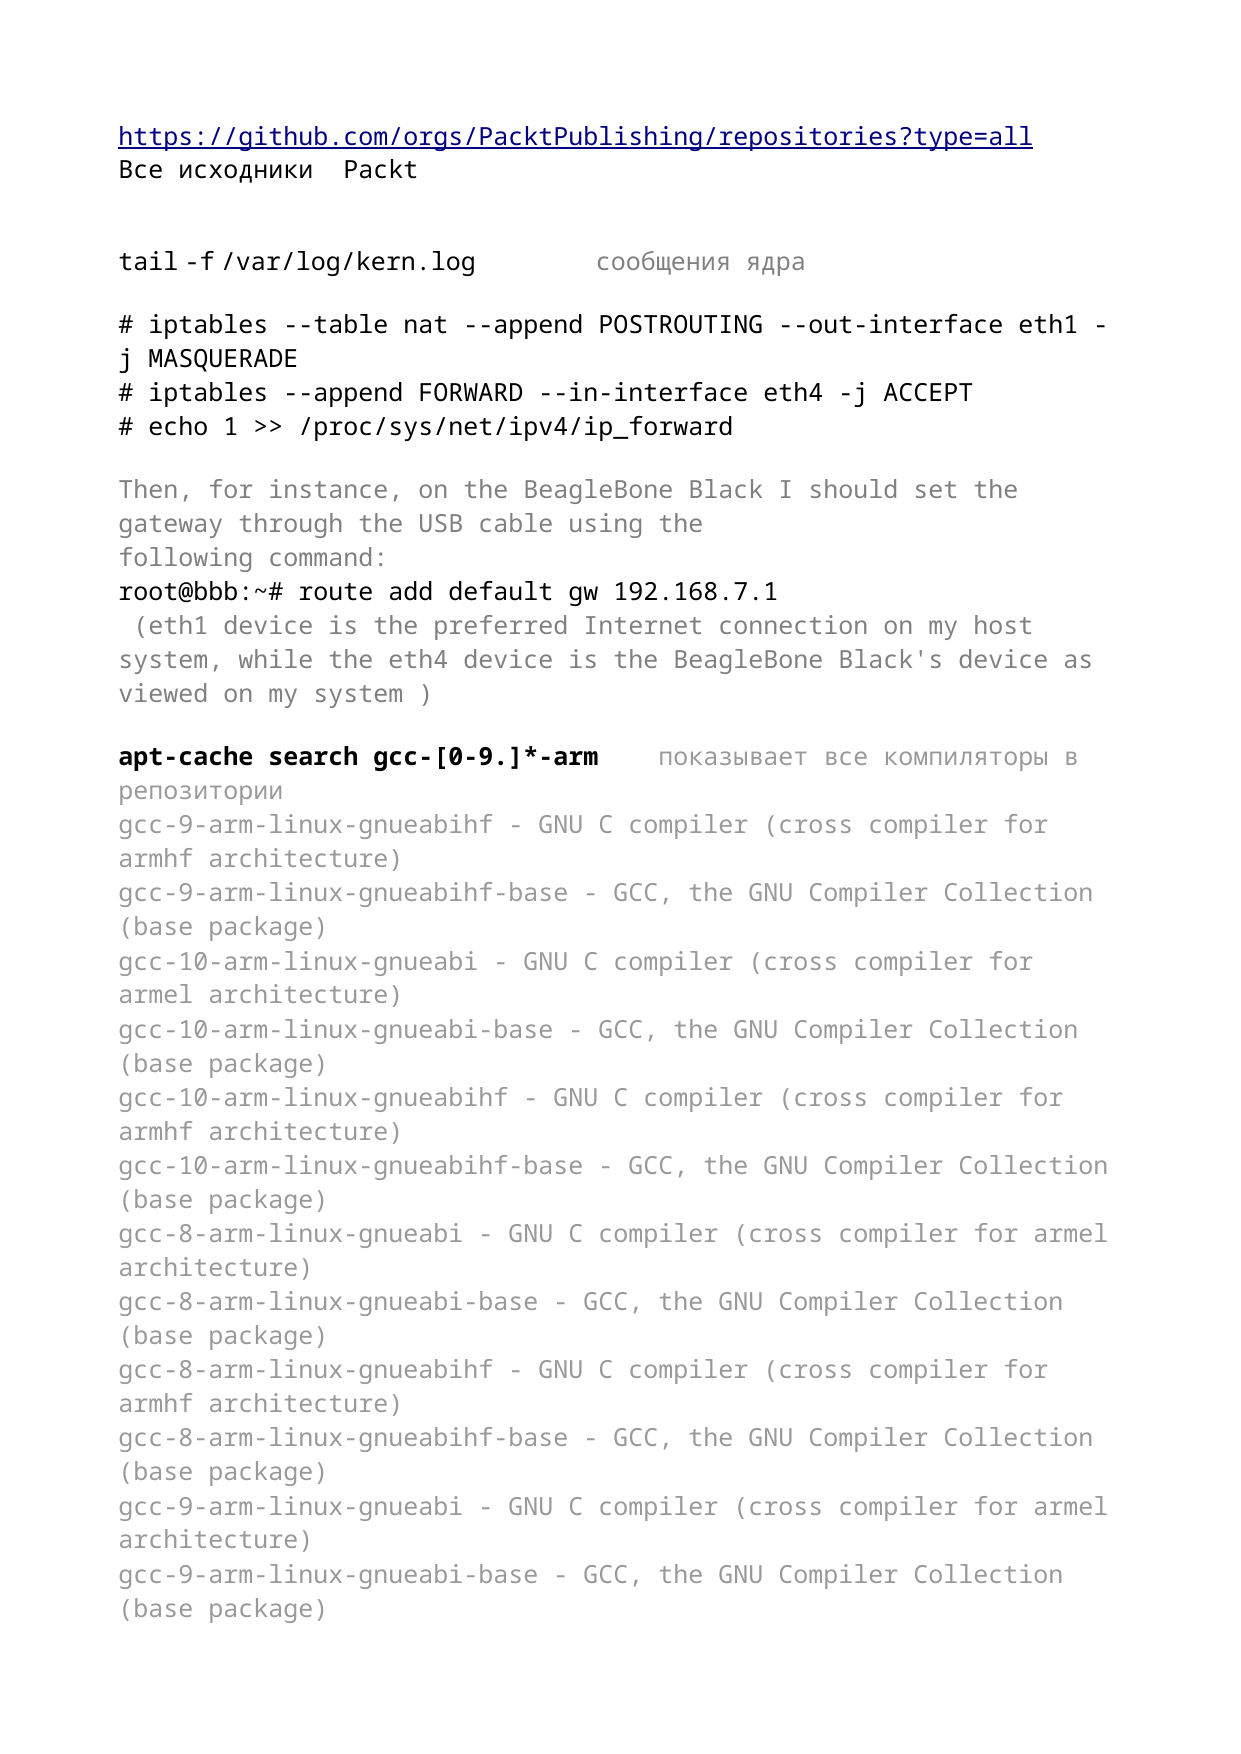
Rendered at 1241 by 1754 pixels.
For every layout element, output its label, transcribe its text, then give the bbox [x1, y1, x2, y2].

text https://github.com/orgs/PacktPublishing/repositories?type=all Все исходники Packt [118, 118, 1122, 186]
text following command: [118, 540, 1122, 574]
text tail -f /var/log/kern.log сообщения ядра [118, 244, 1122, 278]
text (eth1 device is the preferred Internet connection on my host system, while the eth4 device is the BeagleBone Black's device as viewed on my system ) [118, 608, 1122, 710]
text gcc-8-arm-linux-gnueabi - GNU C compiler (cross compiler for armel architecture) [118, 1216, 1122, 1284]
text gcc-9-arm-linux-gnueabi - GNU C compiler (cross compiler for armel architecture) [118, 1488, 1122, 1556]
text # iptables --table nat --append POSTROUTING --out-interface eth1 -j MASQUERADE [118, 307, 1122, 375]
text gcc-9-arm-linux-gnueabi-base - GCC, the GNU Compiler Collection (base package) [118, 1556, 1122, 1624]
text gcc-9-arm-linux-gnueabihf - GNU C compiler (cross compiler for armhf architecture) [118, 807, 1122, 875]
text gcc-10-arm-linux-gnueabihf-base - GCC, the GNU Compiler Collection (base package) [118, 1147, 1122, 1216]
text gcc-10-arm-linux-gnueabi - GNU C compiler (cross compiler for armel architecture) [118, 943, 1122, 1011]
text apt-cache search gcc-[0-9.]*-arm показывает все компиляторы в репозитории [118, 739, 1122, 807]
text # iptables --append FORWARD --in-interface eth4 -j ACCEPT [118, 375, 1122, 409]
text gcc-8-arm-linux-gnueabihf-base - GCC, the GNU Compiler Collection (base package) [118, 1420, 1122, 1488]
text gcc-8-arm-linux-gnueabihf - GNU C compiler (cross compiler for armhf architecture) [118, 1352, 1122, 1420]
text gcc-9-arm-linux-gnueabihf-base - GCC, the GNU Compiler Collection (base package) [118, 875, 1122, 943]
text Then, for instance, on the BeagleBone Black I should set the gateway through the USB cable using the [118, 472, 1122, 540]
text gcc-10-arm-linux-gnueabihf - GNU C compiler (cross compiler for armhf architecture) [118, 1079, 1122, 1147]
text # echo 1 >> /proc/sys/net/ipv4/ip_forward [118, 409, 1122, 443]
text root@bbb:~# route add default gw 192.168.7.1 [118, 574, 1122, 608]
text gcc-8-arm-linux-gnueabi-base - GCC, the GNU Compiler Collection (base package) [118, 1284, 1122, 1352]
text gcc-10-arm-linux-gnueabi-base - GCC, the GNU Compiler Collection (base package) [118, 1011, 1122, 1079]
